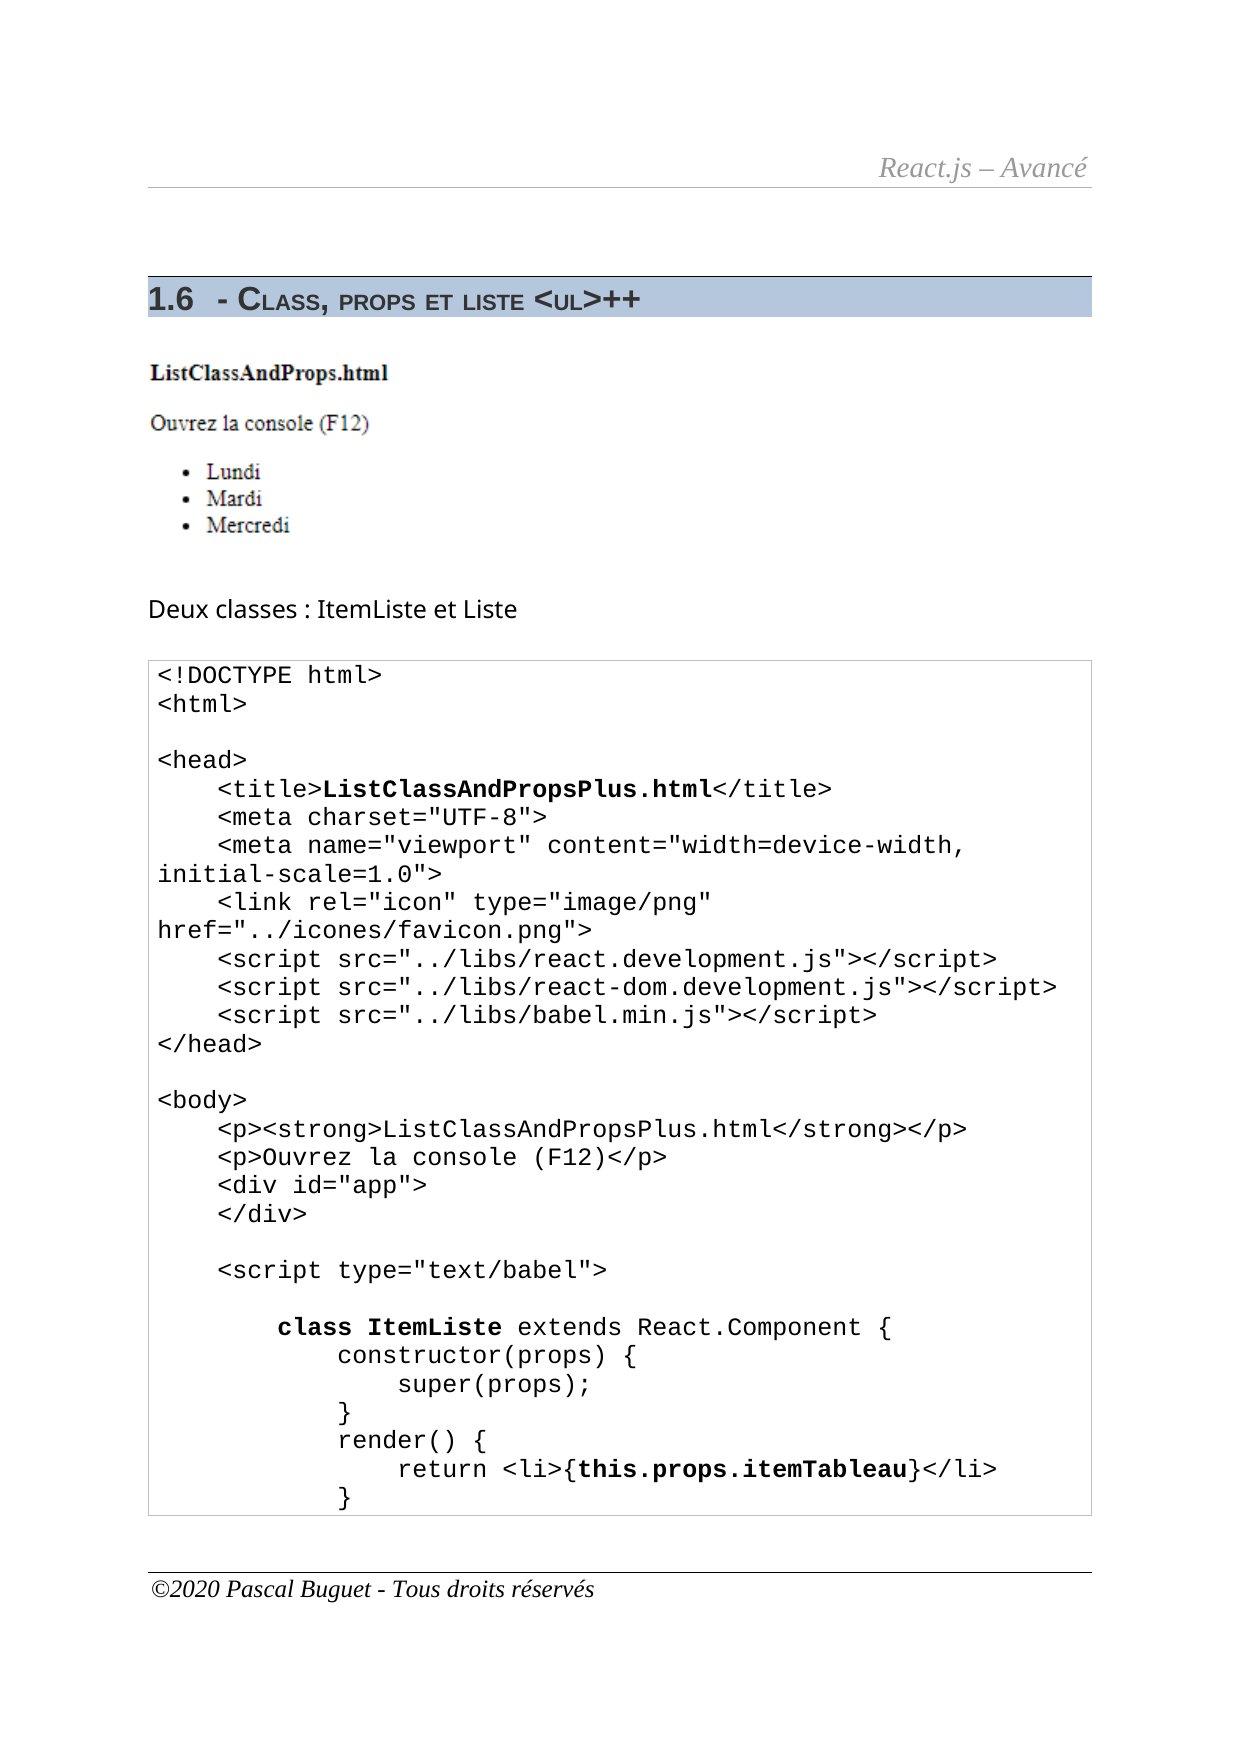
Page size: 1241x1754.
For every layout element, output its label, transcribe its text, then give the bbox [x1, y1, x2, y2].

text <head> [149, 745, 1091, 773]
picture [147, 357, 406, 558]
text constructor(props) { [149, 1340, 1091, 1368]
text <div id="app"> [149, 1170, 1091, 1198]
text <script src="../libs/react.development.js"></script> [149, 943, 1091, 971]
text render() { [149, 1425, 1091, 1453]
text <meta charset="UTF-8"> [149, 801, 1091, 830]
text </head> [149, 1028, 1091, 1059]
text super(props); [149, 1368, 1091, 1396]
text <body> [149, 1085, 1091, 1113]
text <meta name="viewport" content="width=device-width, initial-scale=1.0"> [149, 830, 1091, 886]
text <script type="text/babel"> [149, 1255, 1091, 1286]
text <script src="../libs/react-dom.development.js"></script> [149, 971, 1091, 1000]
text } [149, 1396, 1091, 1425]
text <p>Ouvrez la console (F12)</p> [149, 1141, 1091, 1170]
text <link rel="icon" type="image/png" href="../icones/favicon.png"> [149, 886, 1091, 943]
text return <li>{this.props.itemTableau}</li> [149, 1453, 1091, 1481]
text class ItemListe extends React.Component { [149, 1311, 1091, 1340]
text </div> [149, 1198, 1091, 1229]
text <script src="../libs/babel.min.js"></script> [149, 1000, 1091, 1028]
text <!DOCTYPE html> [149, 661, 1091, 688]
text <p><strong>ListClassAndPropsPlus.html</strong></p> [149, 1113, 1091, 1141]
text Deux classes : ItemListe et Liste [148, 592, 1092, 626]
subtitle - Class, props et liste <ul>++ [148, 277, 1092, 317]
text } [149, 1481, 1091, 1515]
text <html> [149, 688, 1091, 719]
text <title>ListClassAndPropsPlus.html</title> [149, 773, 1091, 801]
